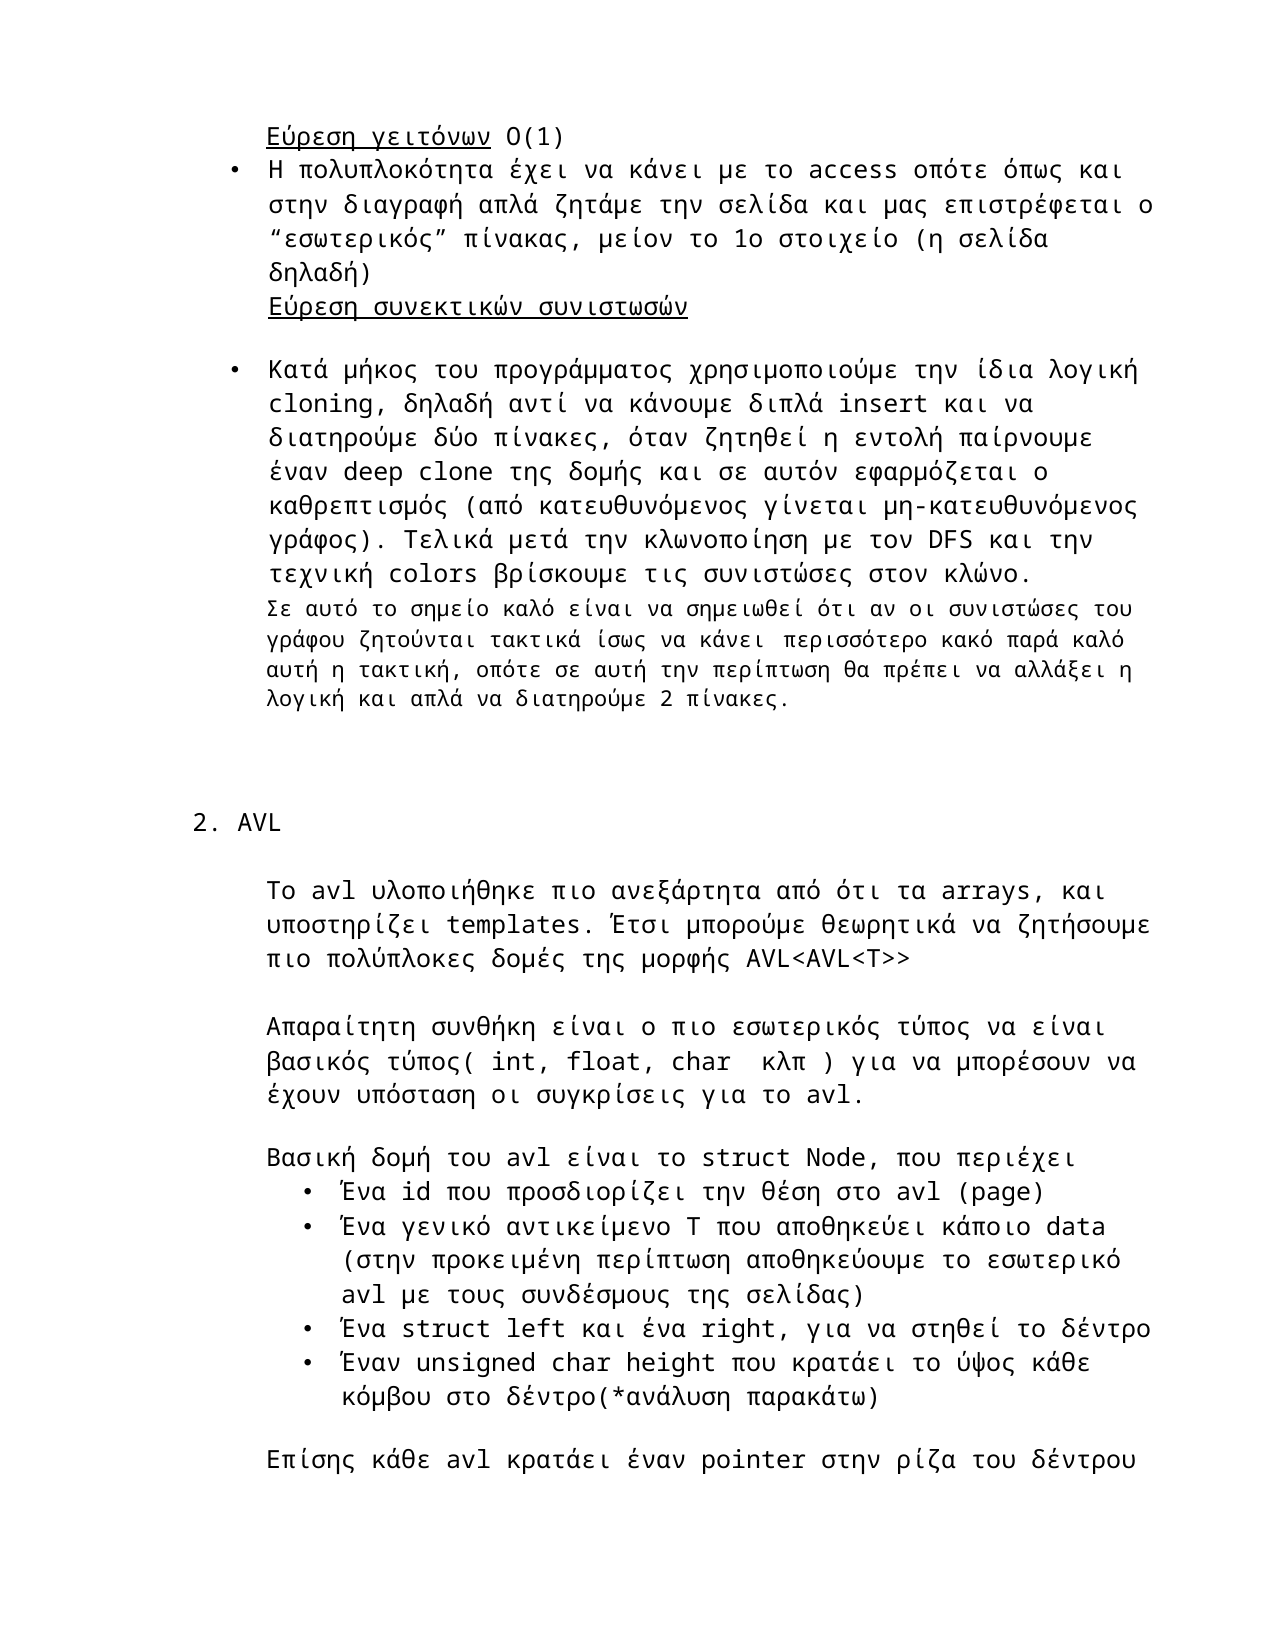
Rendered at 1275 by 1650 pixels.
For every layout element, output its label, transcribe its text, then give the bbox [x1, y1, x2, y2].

list Έναν unsigned char height που κρατάει το ύψος κάθε κόμβου στο δέντρο(*ανάλυση παρακάτω) [303, 1344, 1157, 1412]
list Ένα id που προσδιορίζει την θέση στο avl (page) [303, 1174, 1157, 1208]
list (στην προκειμένη περίπτωση αποθηκεύουμε το εσωτερικό avl με τους συνδέσμους της σελίδας) [303, 1242, 1157, 1310]
list Κατά μήκος του προγράμματος χρησιμοποιούμε την ίδια λογική cloning, δηλαδή αντί να κάνουμε διπλά insert και να διατηρούμε δύο πίνακες, όταν ζητηθεί η εντολή παίρνουμε έναν deep clone της δομής και σε αυτόν εφαρμόζεται ο καθρεπτισμός (από κατευθυνόμενος γίνεται μη-κατευθυνόμενος γράφος). Τελικά μετά την κλωνοποίηση με τον DFS και την τεχνική colors βρίσκουμε τις συνιστώσες στον κλώνο. [231, 351, 1157, 590]
text Επίσης κάθε avl κρατάει έναν pointer στην ρίζα του δέντρου [118, 1441, 1157, 1475]
text έχουν υπόσταση οι συγκρίσεις για το avl. [118, 1077, 1157, 1111]
text Εύρεση γειτόνων Ο(1) [118, 118, 1157, 152]
text Βασική δομή του avl είναι το struct Node, που περιέχει [118, 1140, 1157, 1174]
text πιο πολύπλοκες δομές της μορφής AVL<AVL<T>> [118, 941, 1157, 975]
list Ένα γενικό αντικείμενο Τ που αποθηκεύει κάποιο data [303, 1208, 1157, 1242]
text Απαραίτητη συνθήκη είναι ο πιο εσωτερικός τύπος να είναι [118, 1009, 1157, 1043]
text Το avl υλοποιήθηκε πιο ανεξάρτητα από ότι τα arrays, και υποστηρίζει templates. Έτσι μπορούμε θεωρητικά να ζητήσουμε [118, 873, 1157, 941]
list Η πολυπλοκότητα έχει να κάνει με το access οπότε όπως και στην διαγραφή απλά ζητάμε την σελίδα και μας επιστρέφεται ο “εσωτερικός” πίνακας, μείον το 1ο στοιχείο (η σελίδα δηλαδή) [231, 152, 1157, 288]
text 2. AVL [118, 805, 1157, 839]
list Ένα struct left και ένα right, για να στηθεί το δέντρο [303, 1310, 1157, 1344]
list Εύρεση συνεκτικών συνιστωσών [231, 288, 1157, 322]
text βασικός τύπος( int, float, char κλπ ) για να μπορέσουν να [118, 1043, 1157, 1077]
text Σε αυτό το σημείο καλό είναι να σημειωθεί ότι αν οι συνιστώσες του γράφου ζητούνται τακτικά ίσως να κάνει περισσότερο κακό παρά καλό αυτή η τακτική, οπότε σε αυτή την περίπτωση θα πρέπει να αλλάξει η λογική και απλά να διατηρούμε 2 πίνακες. [118, 590, 1157, 713]
